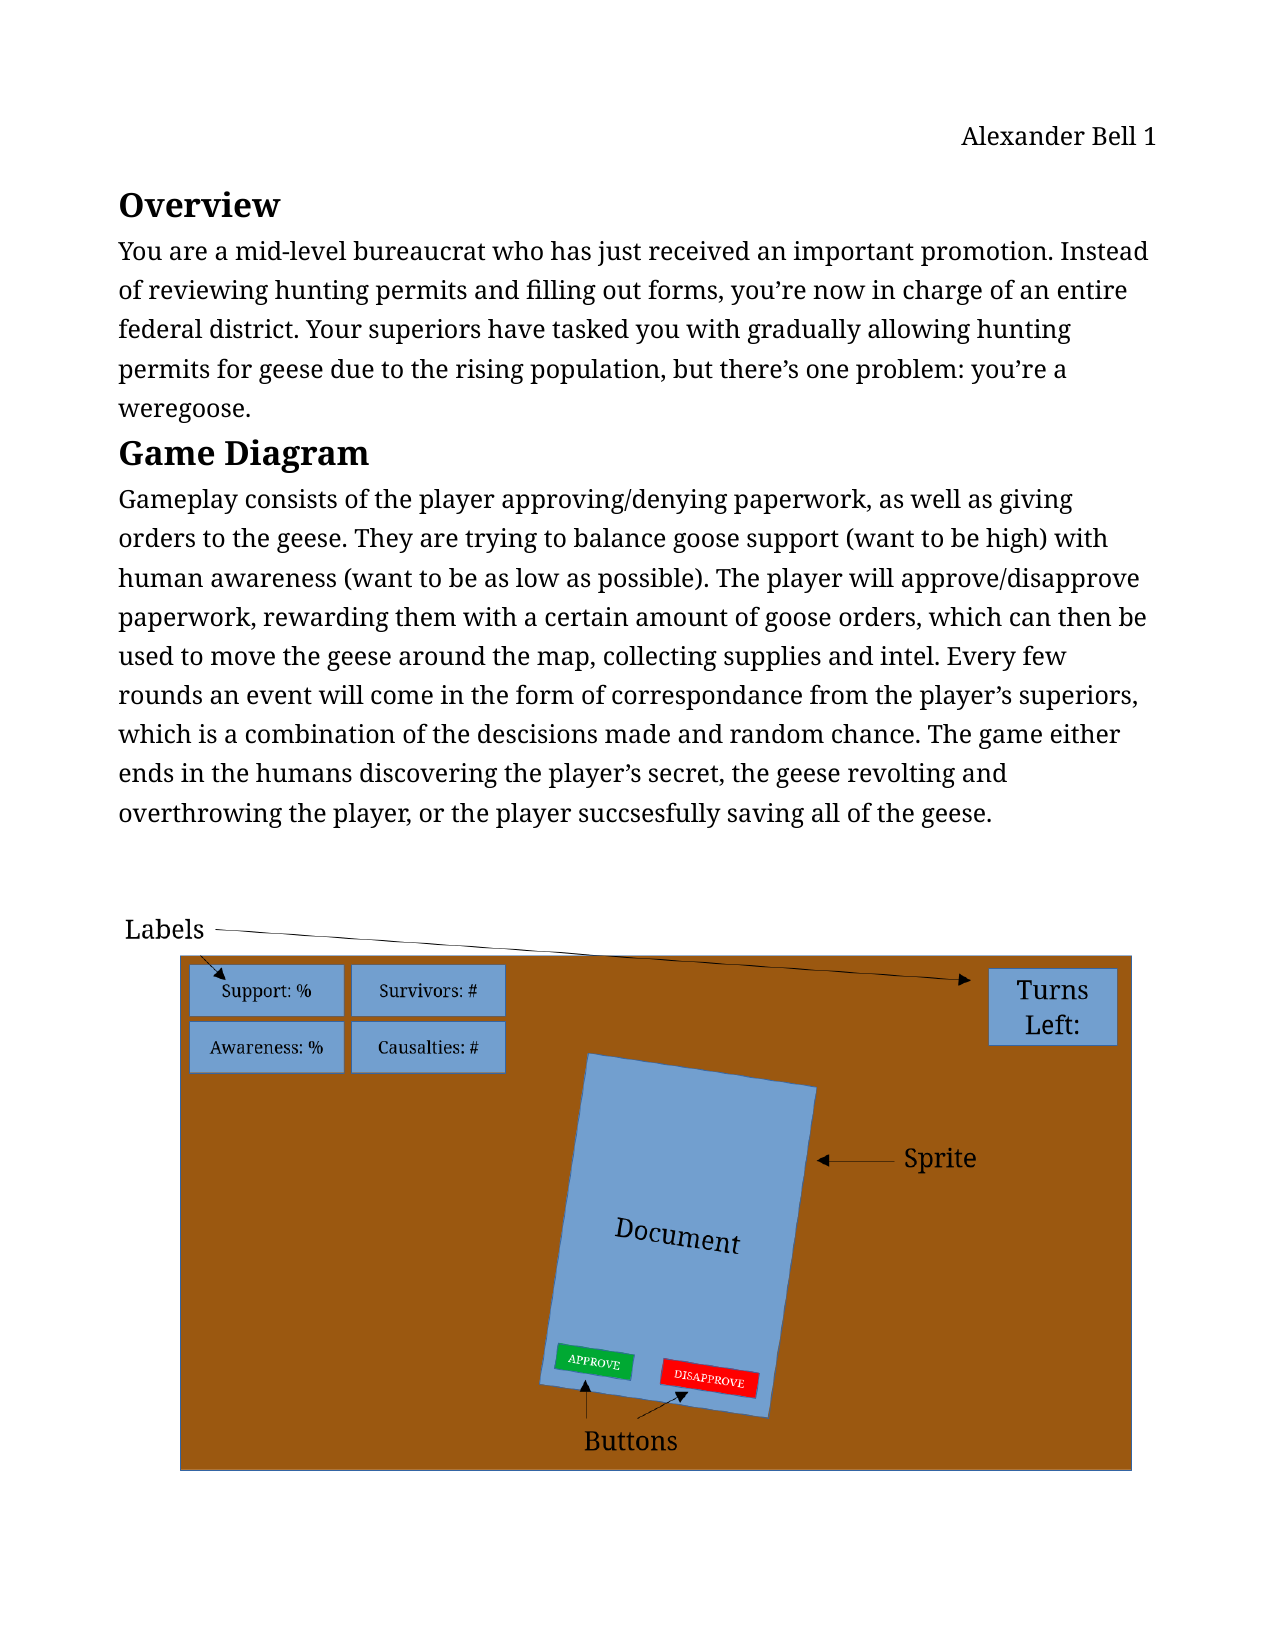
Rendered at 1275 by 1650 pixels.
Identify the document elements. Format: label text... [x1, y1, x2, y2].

text Game Diagram [118, 430, 1157, 475]
text Gameplay consists of the player approving/denying paperwork, as well as giving orders to the geese. They are trying to balance goose support (want to be high) with human awareness (want to be as low as possible). The player will approve/disapprove paperwork, rewarding them with a certain amount of goose orders, which can then be used to move the geese around the map, collecting supplies and intel. Every few rounds an event will come in the form of correspondance from the player’s superiors, which is a combination of the descisions made and random chance. The game either ends in the humans discovering the player’s secret, the geese revolting and overthrowing the player, or the player succsesfully saving all of the geese. [118, 482, 1157, 829]
text Overview [118, 182, 1157, 227]
picture [118, 912, 1157, 1487]
text You are a mid-level bureaucrat who has just received an important promotion. Instead of reviewing hunting permits and filling out forms, you’re now in charge of an entire federal district. Your superiors have tasked you with gradually allowing hunting permits for geese due to the rising population, but there’s one problem: you’re a weregoose. [118, 234, 1157, 424]
